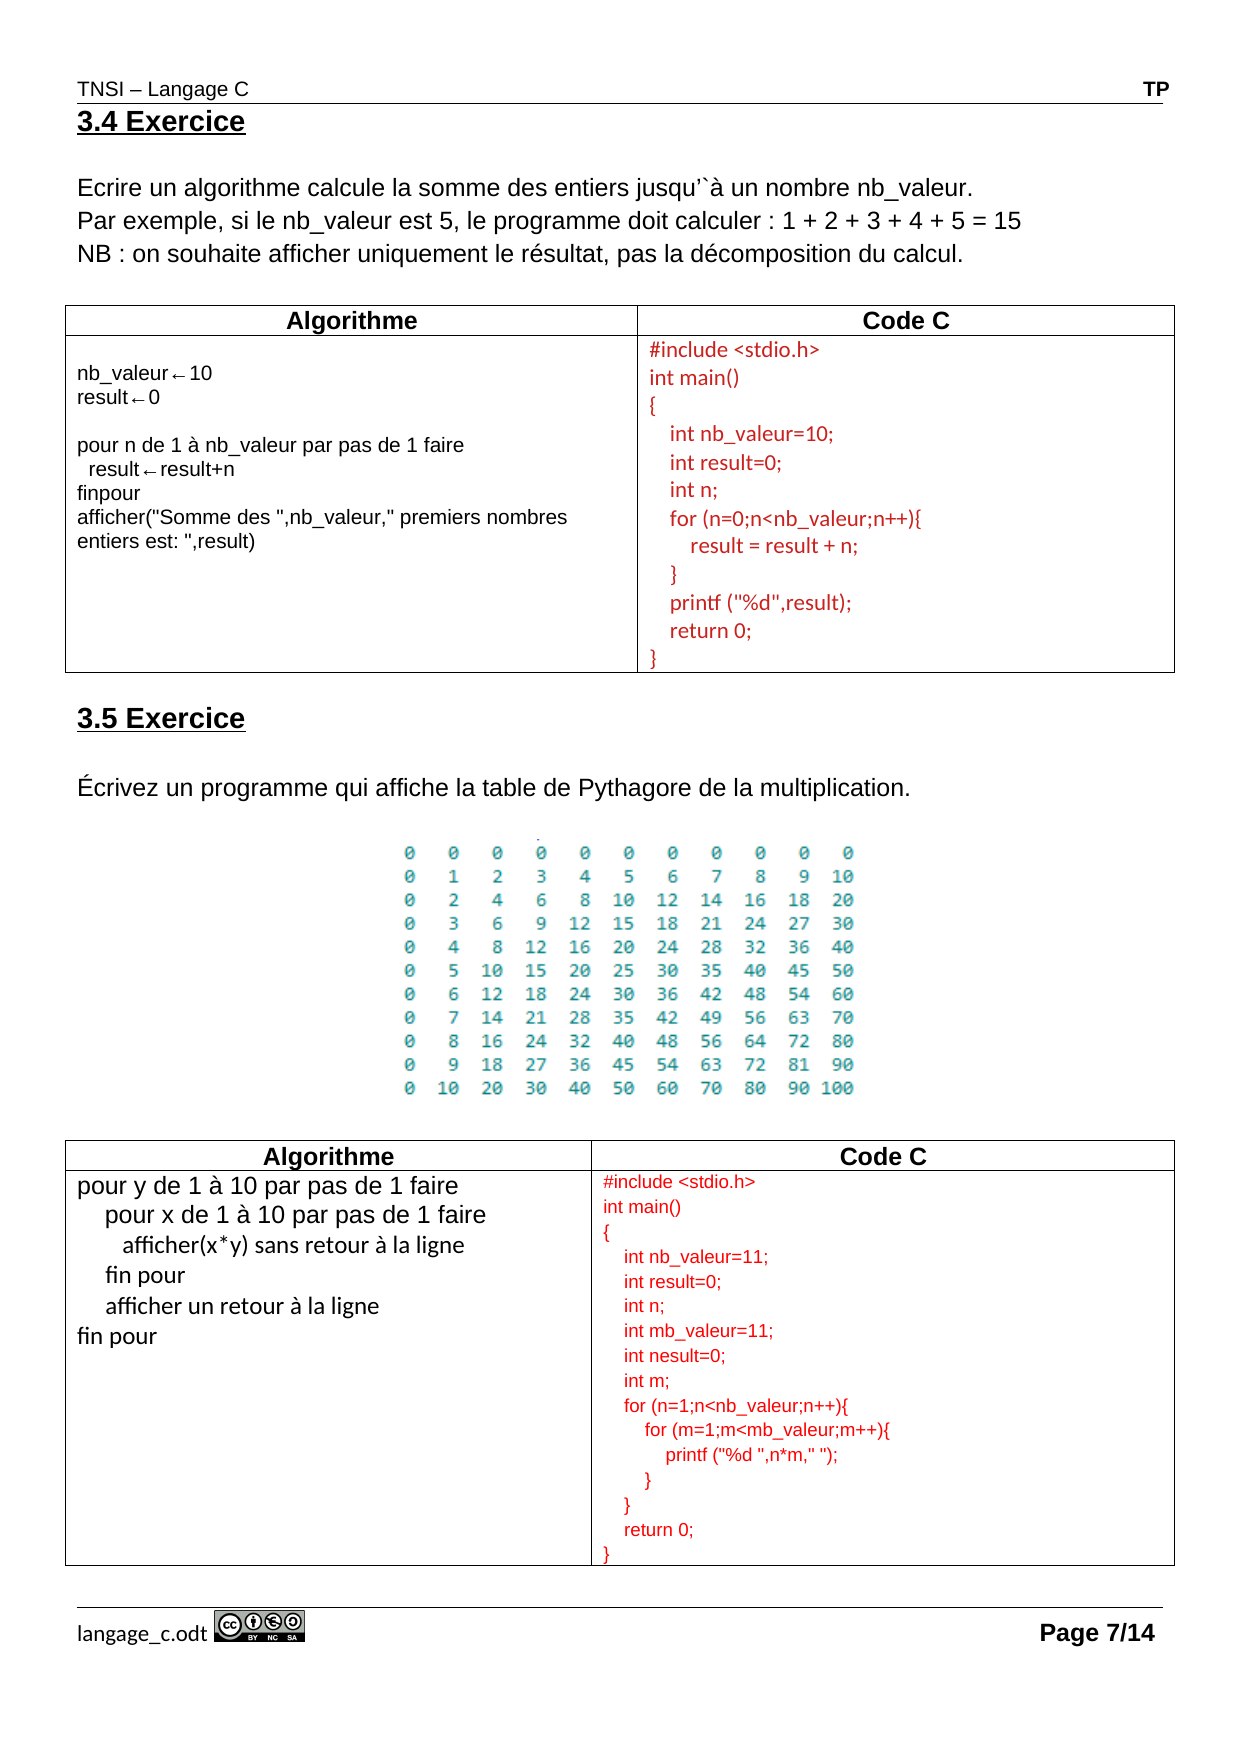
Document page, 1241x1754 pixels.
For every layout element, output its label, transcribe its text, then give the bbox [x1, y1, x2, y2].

table_cell #include <stdio.h> int main() { int nb_valeur=10; int result=0; int n; for (n=0;n<nb_valeur;n++){ result = result + n; } printf ("%d",result); return 0; } [638, 336, 1174, 672]
picture [214, 1610, 305, 1642]
table_header Code C [638, 306, 1174, 334]
text Par exemple, si le nb_valeur est 5, le programme doit calculer : 1 + 2 + 3 + 4 + 5 = 15 [77, 206, 1163, 234]
picture [370, 839, 870, 1104]
table_header Algorithme [66, 306, 637, 334]
text NB : on souhaite afficher uniquement le résultat, pas la décomposition du calcul. [77, 239, 1163, 267]
table_cell #include <stdio.h> int main() { int nb_valeur=11; int result=0; int n; int mb_valeur=11; int nesult=0; int m; for (n=1;n<nb_valeur;n++){ for (m=1;m<mb_valeur;m++){ printf ("%d ",n*m," "); } } return 0; } [592, 1171, 1174, 1565]
table_cell nb_valeur←10 result←0 pour n de 1 à nb_valeur par pas de 1 faire result←result+n finpour afficher("Somme des ",nb_valeur," premiers nombres entiers est: ",result) [66, 336, 637, 672]
text Ecrire un algorithme calcule la somme des entiers jusqu’`à un nombre nb_valeur. [77, 173, 1163, 201]
table_header Algorithme [66, 1141, 591, 1170]
text 3.4 Exercice [77, 104, 1163, 137]
table_cell pour y de 1 à 10 par pas de 1 faire pour x de 1 à 10 par pas de 1 faire afficher(x*y) sans retour à la ligne fin pour afficher un retour à la ligne fin pour [66, 1171, 591, 1565]
table_header Code C [592, 1141, 1174, 1170]
text 3.5 Exercice [77, 702, 1163, 735]
text Écrivez un programme qui affiche la table de Pythagore de la multiplication. [77, 773, 1163, 802]
